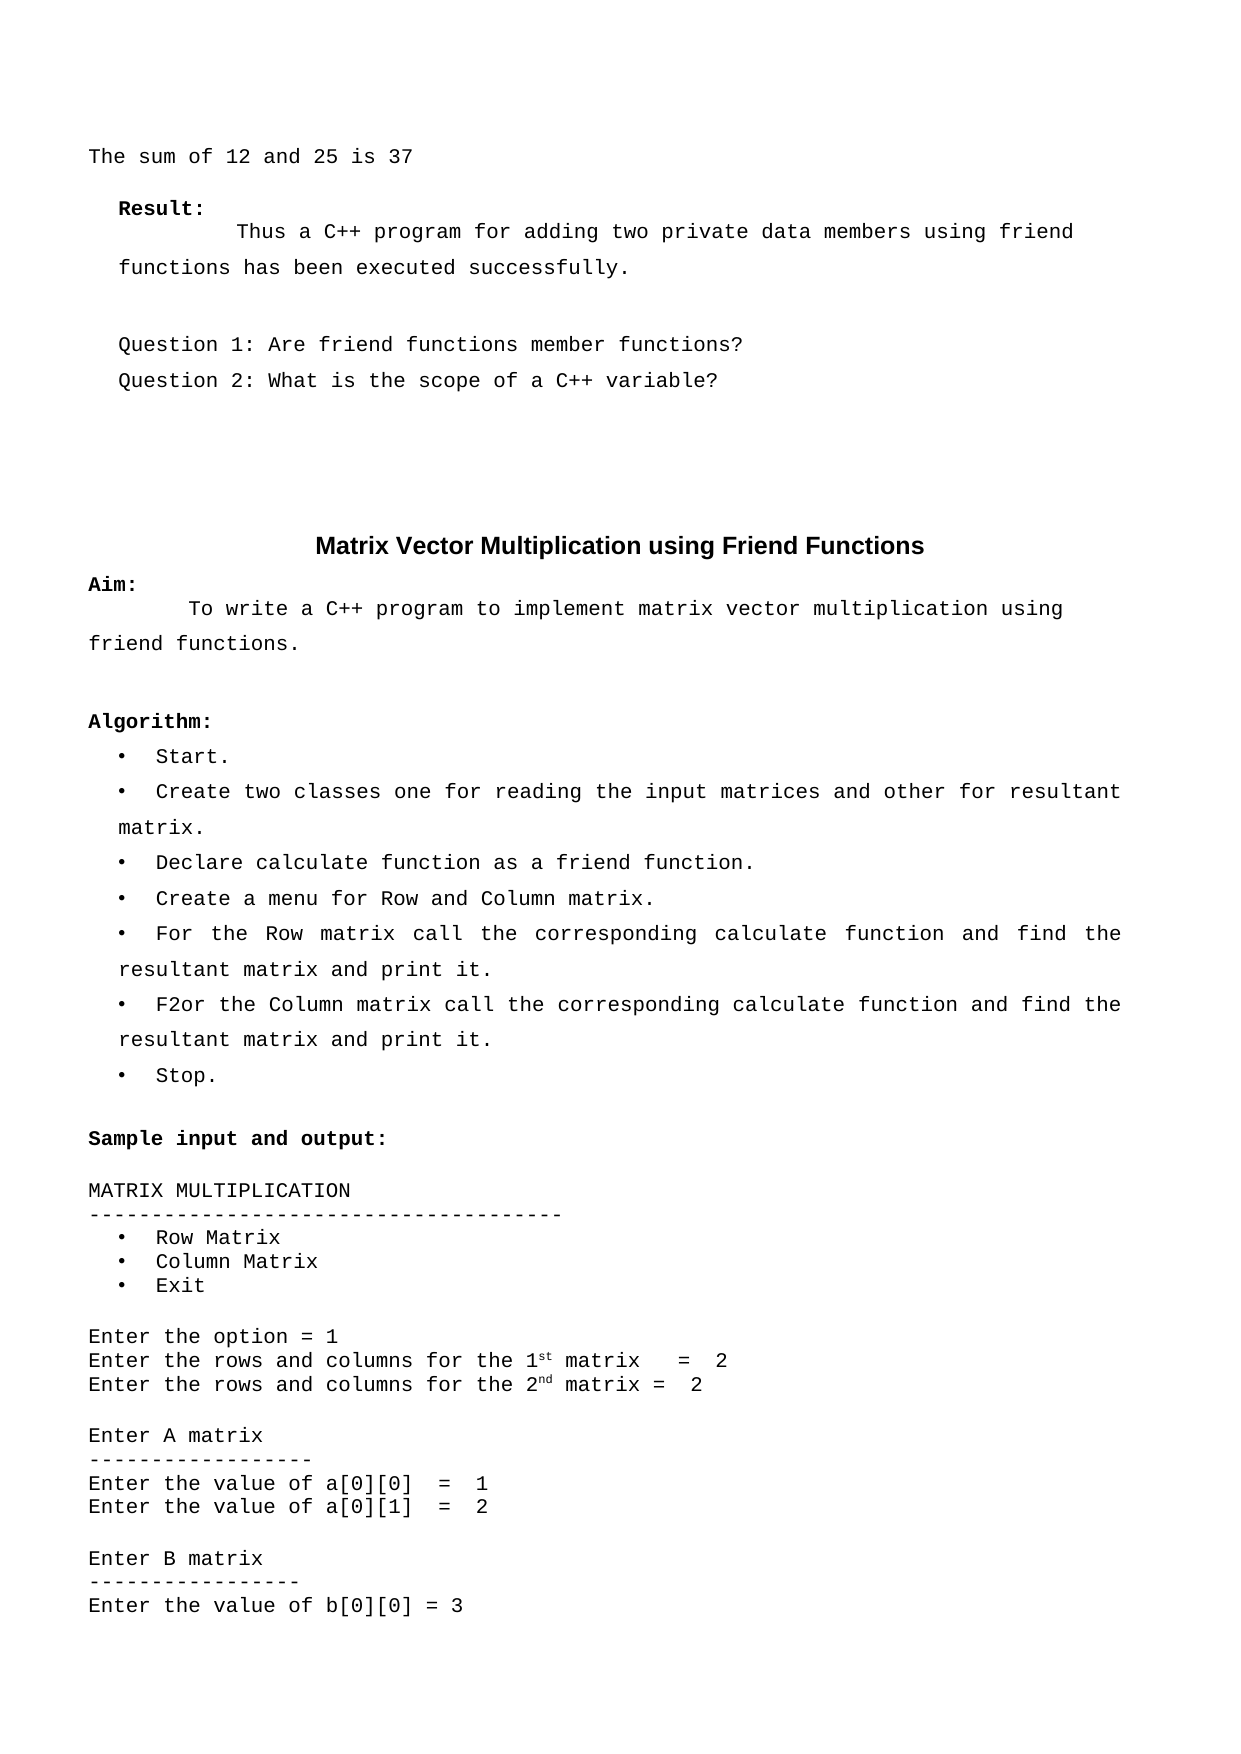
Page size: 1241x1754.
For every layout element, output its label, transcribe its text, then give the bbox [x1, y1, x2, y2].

text Result: [118, 198, 1122, 221]
text MATRIX MULTIPLICATION [88, 1180, 1122, 1204]
text Enter the option = 1 [88, 1326, 1122, 1350]
text Thus a C++ program for adding two private data members using friend functions has been executed successfully. [118, 221, 1122, 281]
text Enter the value of a[0][0] = 1 [88, 1472, 1122, 1496]
text Question 2: What is the scope of a C++ variable? [118, 370, 1122, 393]
list Create a menu for Row and Column matrix. [81, 888, 1122, 911]
text Sample input and output: [88, 1128, 1122, 1152]
text ------------------ [88, 1449, 1122, 1472]
text -------------------------------------- [88, 1204, 1122, 1227]
list Exit [81, 1274, 1122, 1298]
text Enter A matrix [88, 1425, 1122, 1449]
text Enter the value of a[0][1] = 2 [88, 1496, 1122, 1520]
text The sum of 12 and 25 is 37 [88, 146, 1122, 170]
text To write a C++ program to implement matrix vector multiplication using friend functions. [88, 598, 1122, 657]
text Matrix Vector Multiplication using Friend Functions [118, 531, 1122, 560]
list Row Matrix [81, 1227, 1122, 1251]
list Start. [81, 746, 1122, 770]
text Algorithm: [88, 711, 1122, 734]
list For the Row matrix call the corresponding calculate function and find the resultant matrix and print it. [81, 923, 1122, 982]
text Enter the rows and columns for the 2nd matrix = 2 [88, 1373, 1122, 1397]
list Column Matrix [81, 1251, 1122, 1274]
text Enter B matrix [88, 1548, 1122, 1571]
list Declare calculate function as a friend function. [81, 852, 1122, 876]
list Create two classes one for reading the input matrices and other for resultant matrix. [81, 782, 1122, 841]
text Enter the rows and columns for the 1st matrix = 2 [88, 1350, 1122, 1373]
list F2or the Column matrix call the corresponding calculate function and find the resultant matrix and print it. [81, 994, 1122, 1053]
text Aim: [88, 574, 1122, 598]
text ----------------- [88, 1571, 1122, 1595]
text Enter the value of b[0][0] = 3 [88, 1595, 1122, 1619]
list Stop. [81, 1065, 1122, 1088]
text Question 1: Are friend functions member functions? [118, 334, 1122, 358]
